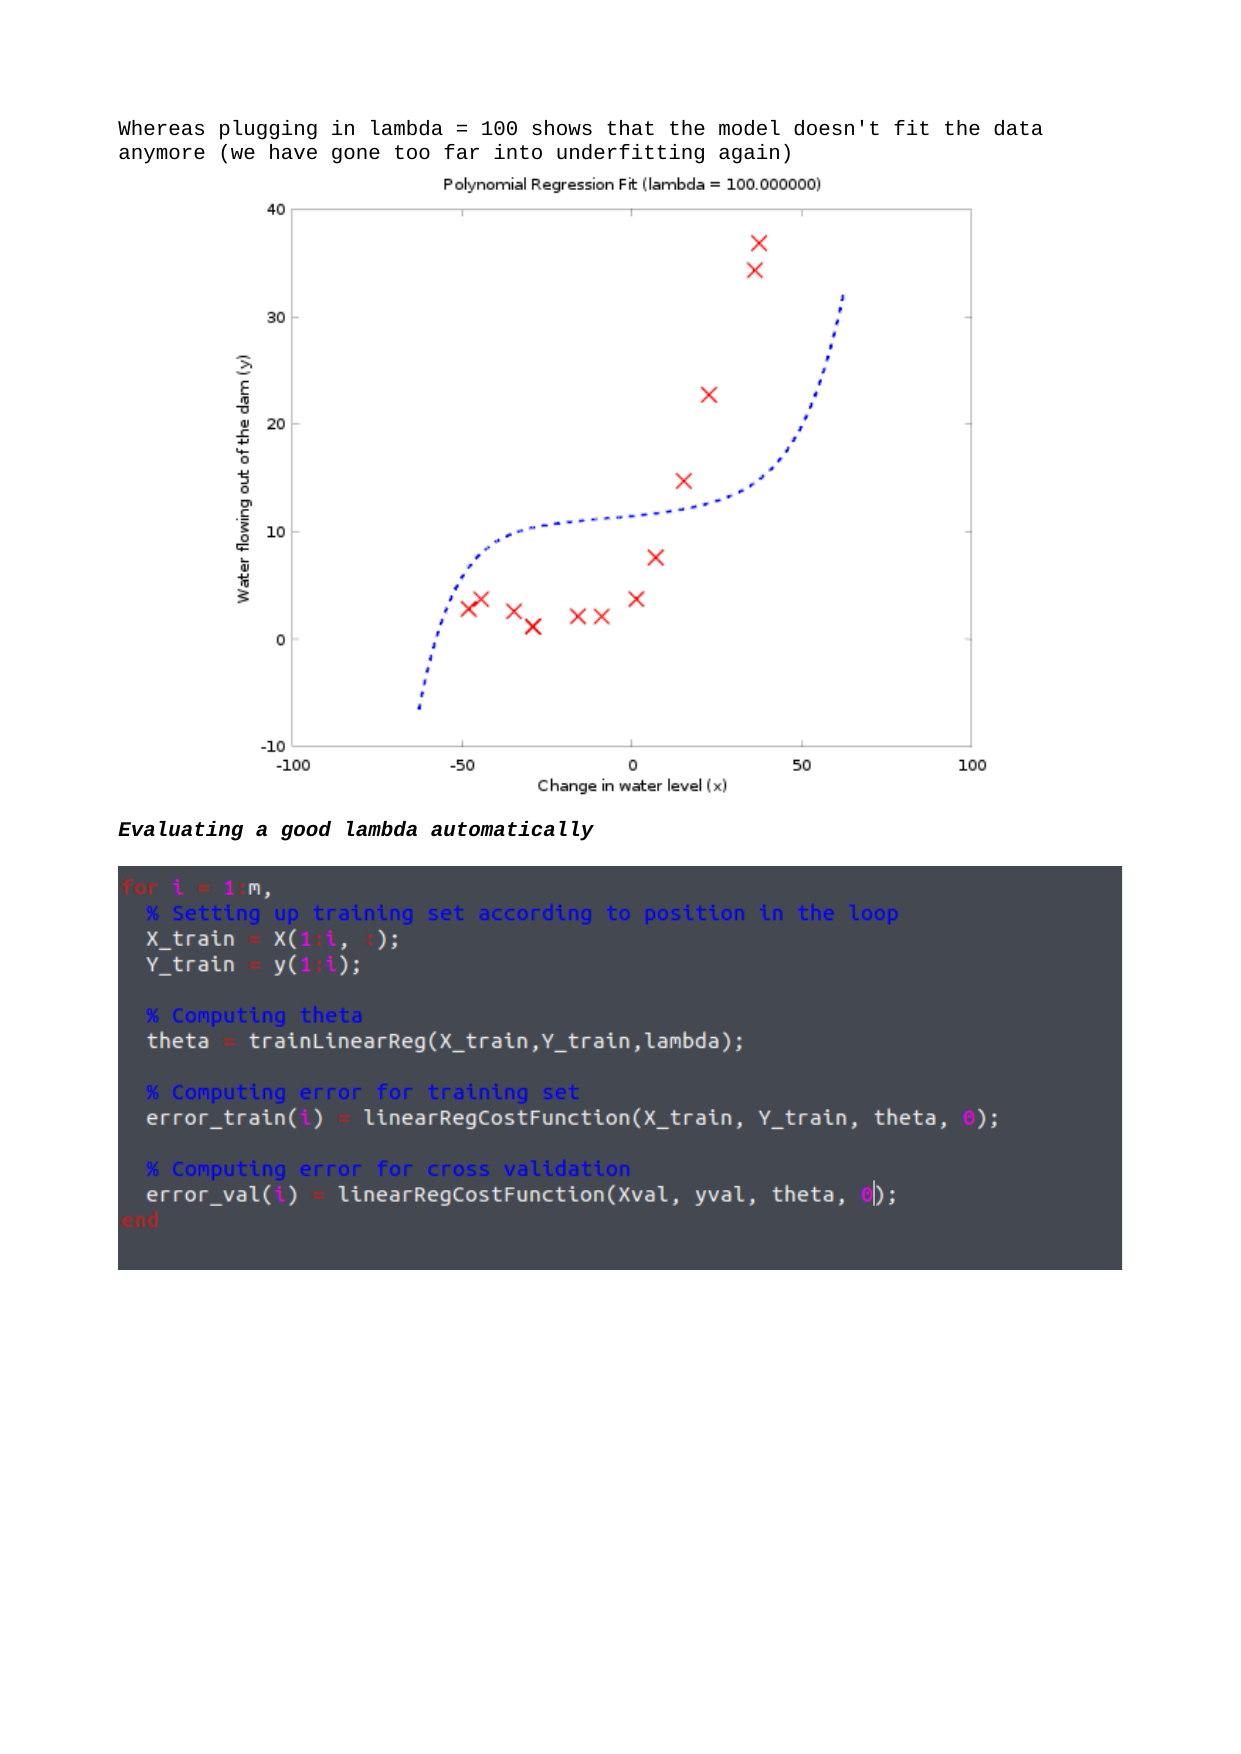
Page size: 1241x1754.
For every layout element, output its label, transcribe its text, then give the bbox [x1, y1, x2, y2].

picture [118, 866, 1123, 1270]
text Whereas plugging in lambda = 100 shows that the model doesn't fit the data anymore (we have gone too far into underfitting again) [118, 118, 1122, 165]
text Evaluating a good lambda automatically [118, 819, 1122, 842]
picture [224, 165, 1016, 796]
